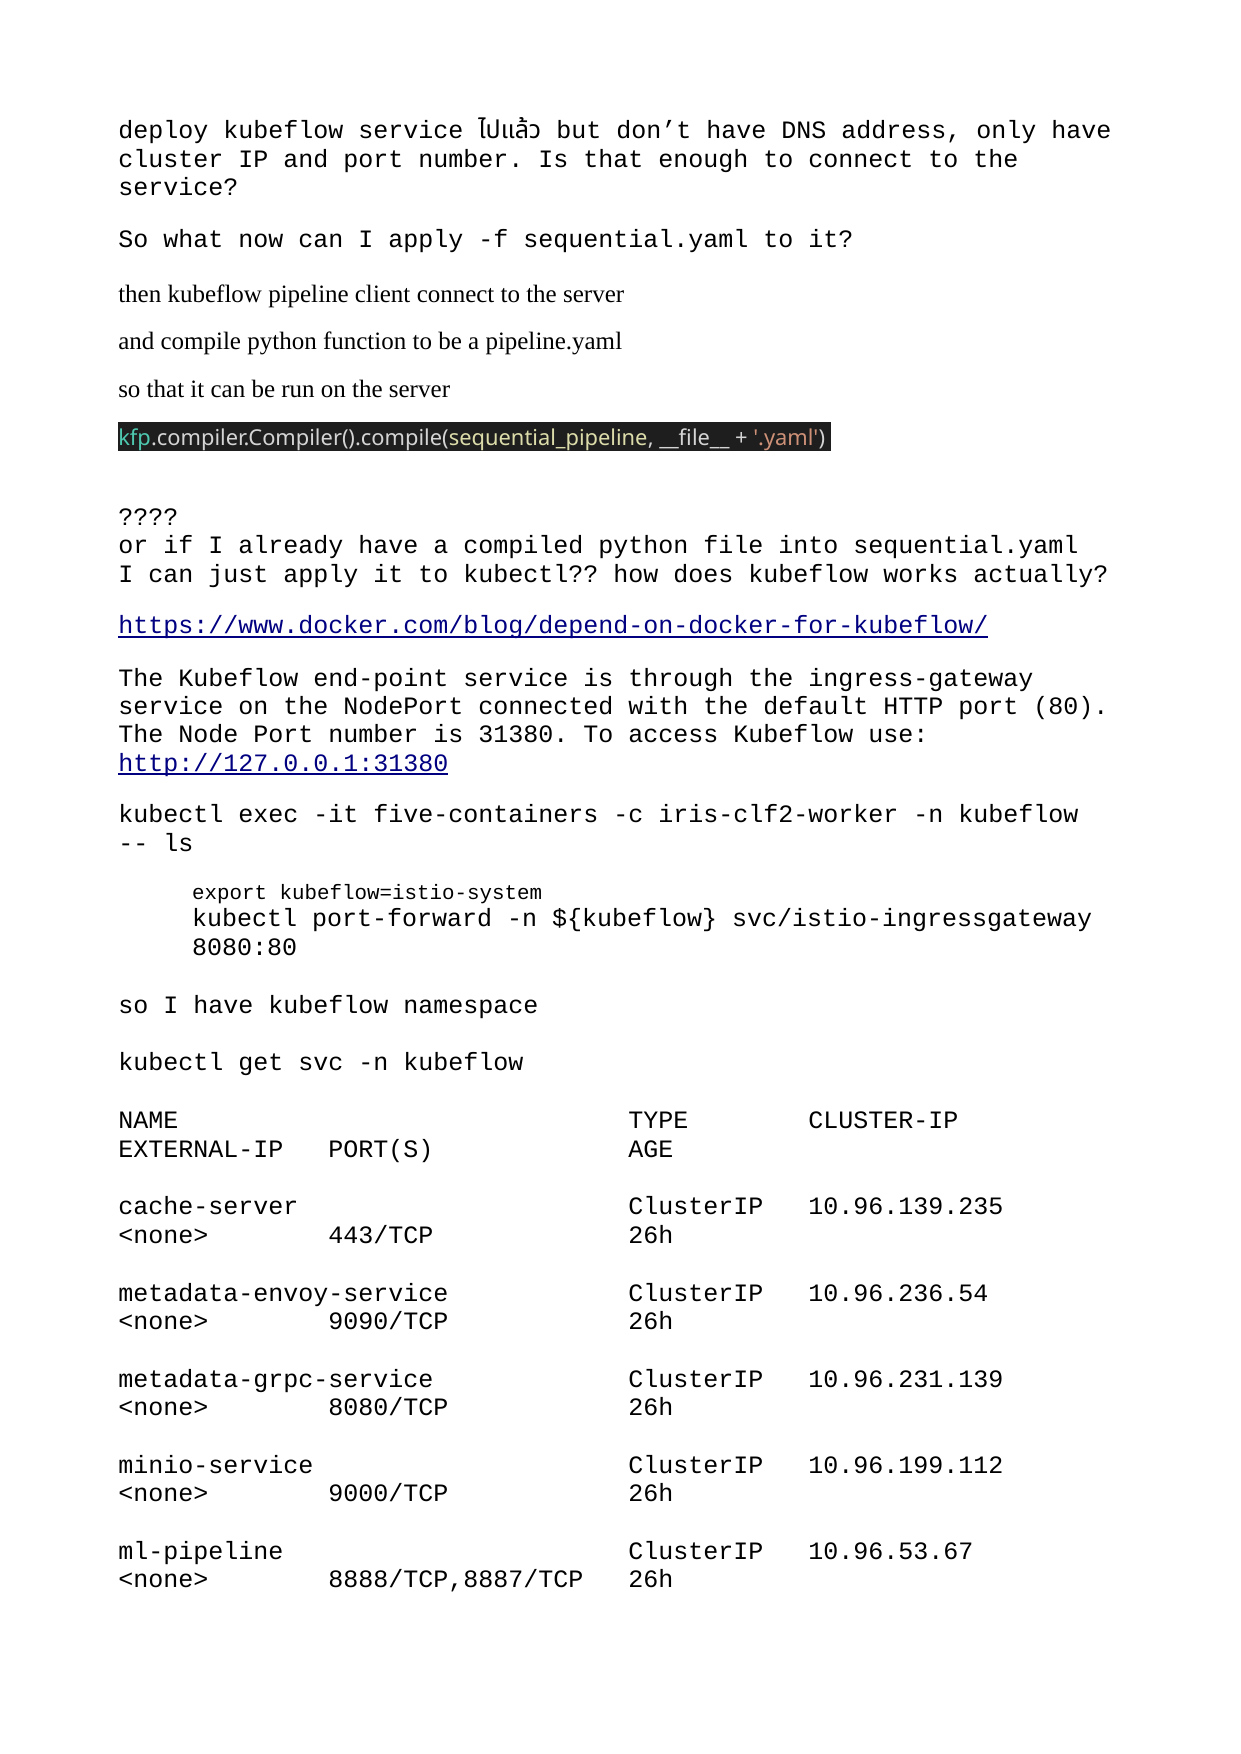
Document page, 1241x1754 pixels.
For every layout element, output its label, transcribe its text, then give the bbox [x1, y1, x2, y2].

text minio-service ClusterIP 10.96.199.112 <none> 9000/TCP 26h [118, 1452, 1122, 1509]
text kfp.compiler.Compiler().compile(sequential_pipeline, __file__ + '.yaml') [118, 422, 1122, 451]
text metadata-envoy-service ClusterIP 10.96.236.54 <none> 9090/TCP 26h [118, 1280, 1122, 1337]
text The Kubeflow end-point service is through the ingress-gateway service on the NodePort connected with the default HTTP port (80). The Node Port number is 31380. To access Kubeflow use: http://127.0.0.1:31380 [118, 665, 1122, 778]
text I can just apply it to kubectl?? how does kubeflow works actually? [118, 561, 1122, 589]
list export kubeflow=istio-system [162, 882, 1122, 906]
text ml-pipeline ClusterIP 10.96.53.67 <none> 8888/TCP,8887/TCP 26h [118, 1538, 1122, 1595]
text ???? [118, 504, 1122, 533]
text so that it can be run on the server [118, 374, 1122, 403]
text then kubeflow pipeline client connect to the server [118, 279, 1122, 307]
text So what now can I apply -f sequential.yaml to it? [118, 227, 1122, 255]
text deploy kubeflow service ไปแล้ว but don’t have DNS address, only have cluster IP and port number. Is that enough to connect to the service? [118, 118, 1122, 203]
text cache-server ClusterIP 10.96.139.235 <none> 443/TCP 26h [118, 1194, 1122, 1251]
text or if I already have a compiled python file into sequential.yaml [118, 533, 1122, 561]
text NAME TYPE CLUSTER-IP EXTERNAL-IP PORT(S) AGE [118, 1108, 1122, 1164]
text kubectl exec -it five-containers -c iris-clf2-worker -n kubeflow -- ls [118, 802, 1122, 859]
text metadata-grpc-service ClusterIP 10.96.231.139 <none> 8080/TCP 26h [118, 1366, 1122, 1423]
text kubectl get svc -n kubeflow [118, 1050, 1122, 1078]
text and compile python function to be a pipeline.yaml [118, 326, 1122, 355]
text https://www.docker.com/blog/depend-on-docker-for-kubeflow/ [118, 613, 1122, 641]
text so I have kubeflow namespace [118, 992, 1122, 1021]
list kubectl port-forward -n ${kubeflow} svc/istio-ingressgateway 8080:80 [162, 906, 1122, 963]
